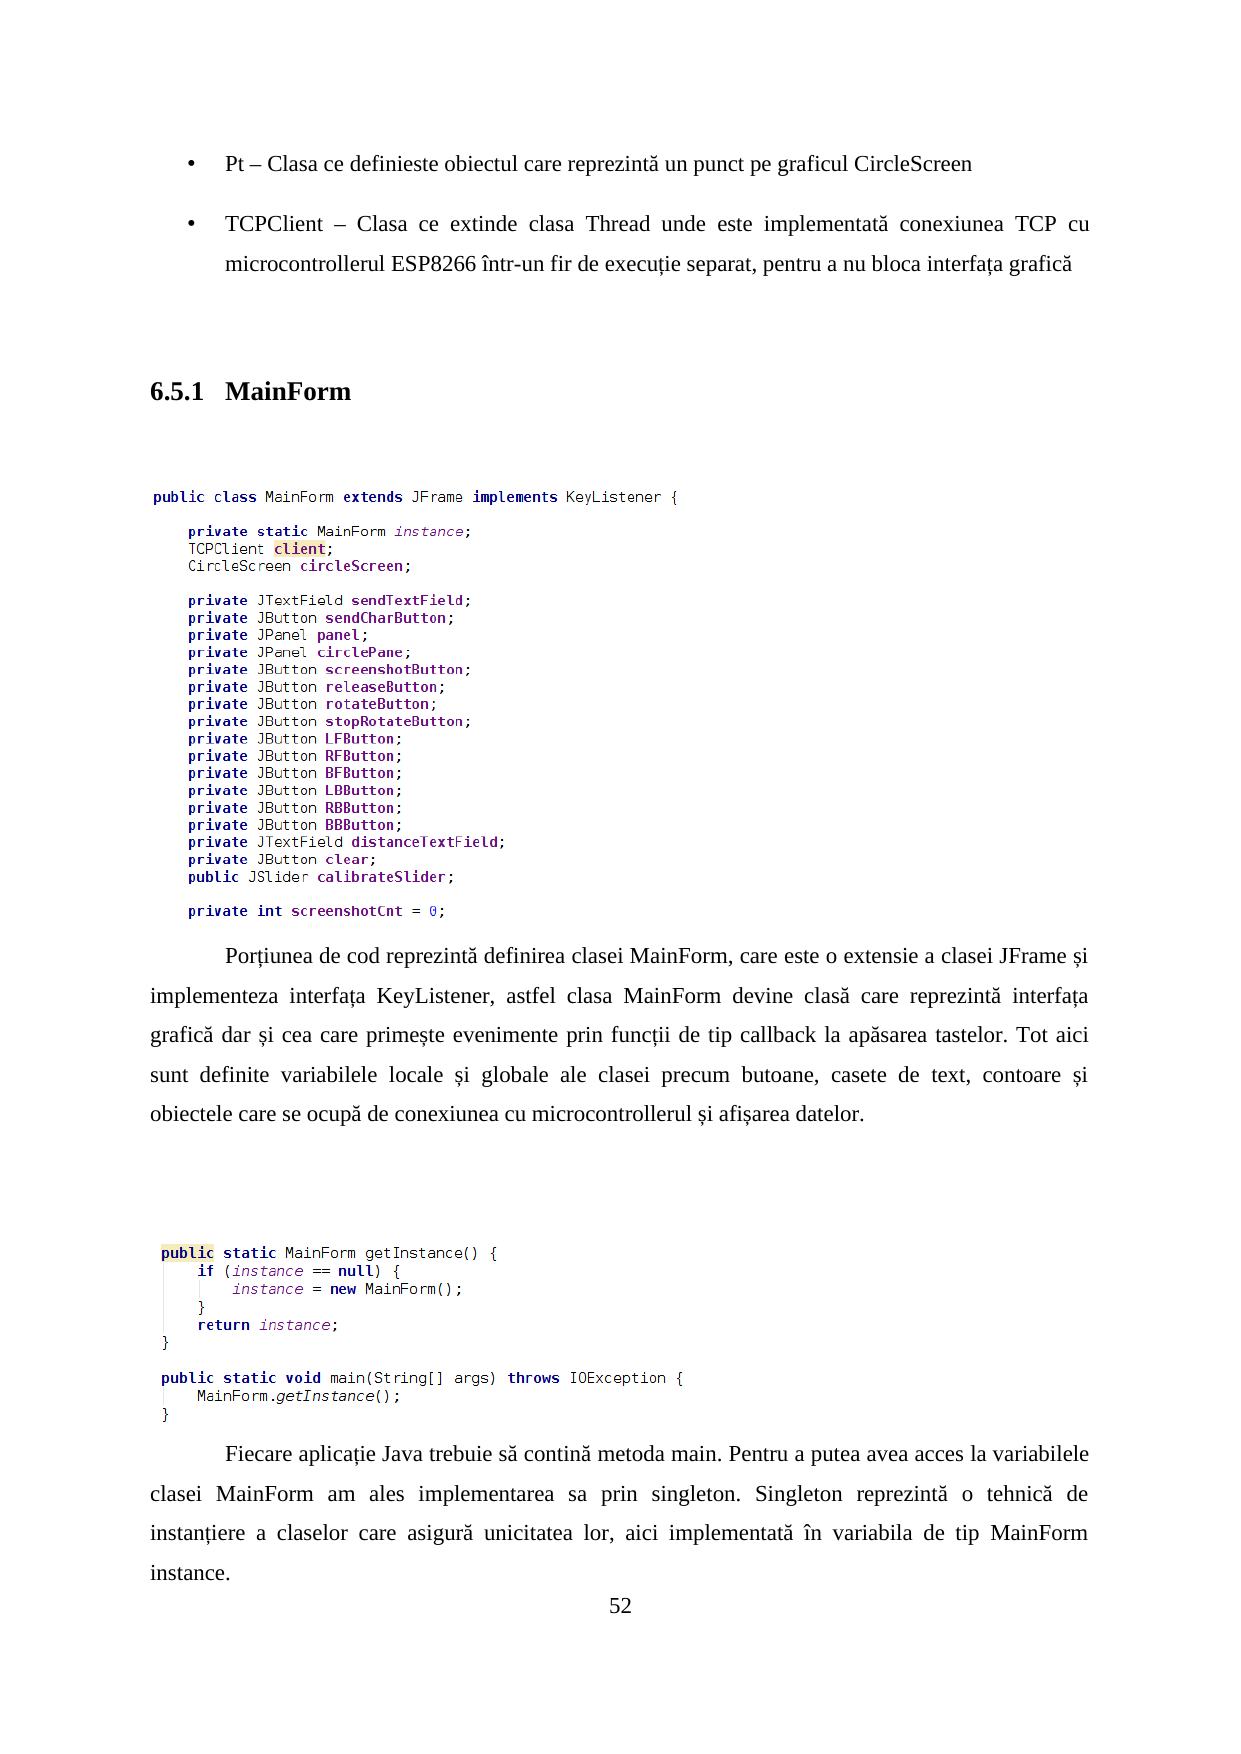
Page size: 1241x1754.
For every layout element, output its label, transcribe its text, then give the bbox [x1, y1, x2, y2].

picture [150, 487, 1091, 930]
text Porțiunea de cod reprezintă definirea clasei MainForm, care este o extensie a clasei JFrame și implementeza interfața KeyListener, astfel clasa MainForm devine clasă care reprezintă interfața grafică dar și cea care primește evenimente prin funcții de tip callback la apăsarea tastelor. Tot aici sunt definite variabilele locale și globale ale clasei precum butoane, casete de text, contoare și obiectele care se ocupă de conexiunea cu microcontrollerul și afișarea datelor. [150, 930, 1091, 1127]
list Pt – Clasa ce definieste obiectul care reprezintă un punct pe graficul CircleScreen [187, 150, 1091, 176]
list TCPClient – Clasa ce extinde clasa Thread unde este implementată conexiunea TCP cu microcontrollerul ESP8266 într-un fir de execuție separat, pentru a nu bloca interfața grafică [187, 210, 1091, 276]
picture [150, 1235, 1091, 1428]
subtitle MainForm [150, 374, 1091, 406]
text [150, 1221, 1091, 1235]
text Fiecare aplicație Java trebuie să contină metoda main. Pentru a putea avea acces la variabilele clasei MainForm am ales implementarea sa prin singleton. Singleton reprezintă o tehnică de instanțiere a claselor care asigură unicitatea lor, aici implementată în variabila de tip MainForm instance. [150, 1428, 1091, 1585]
